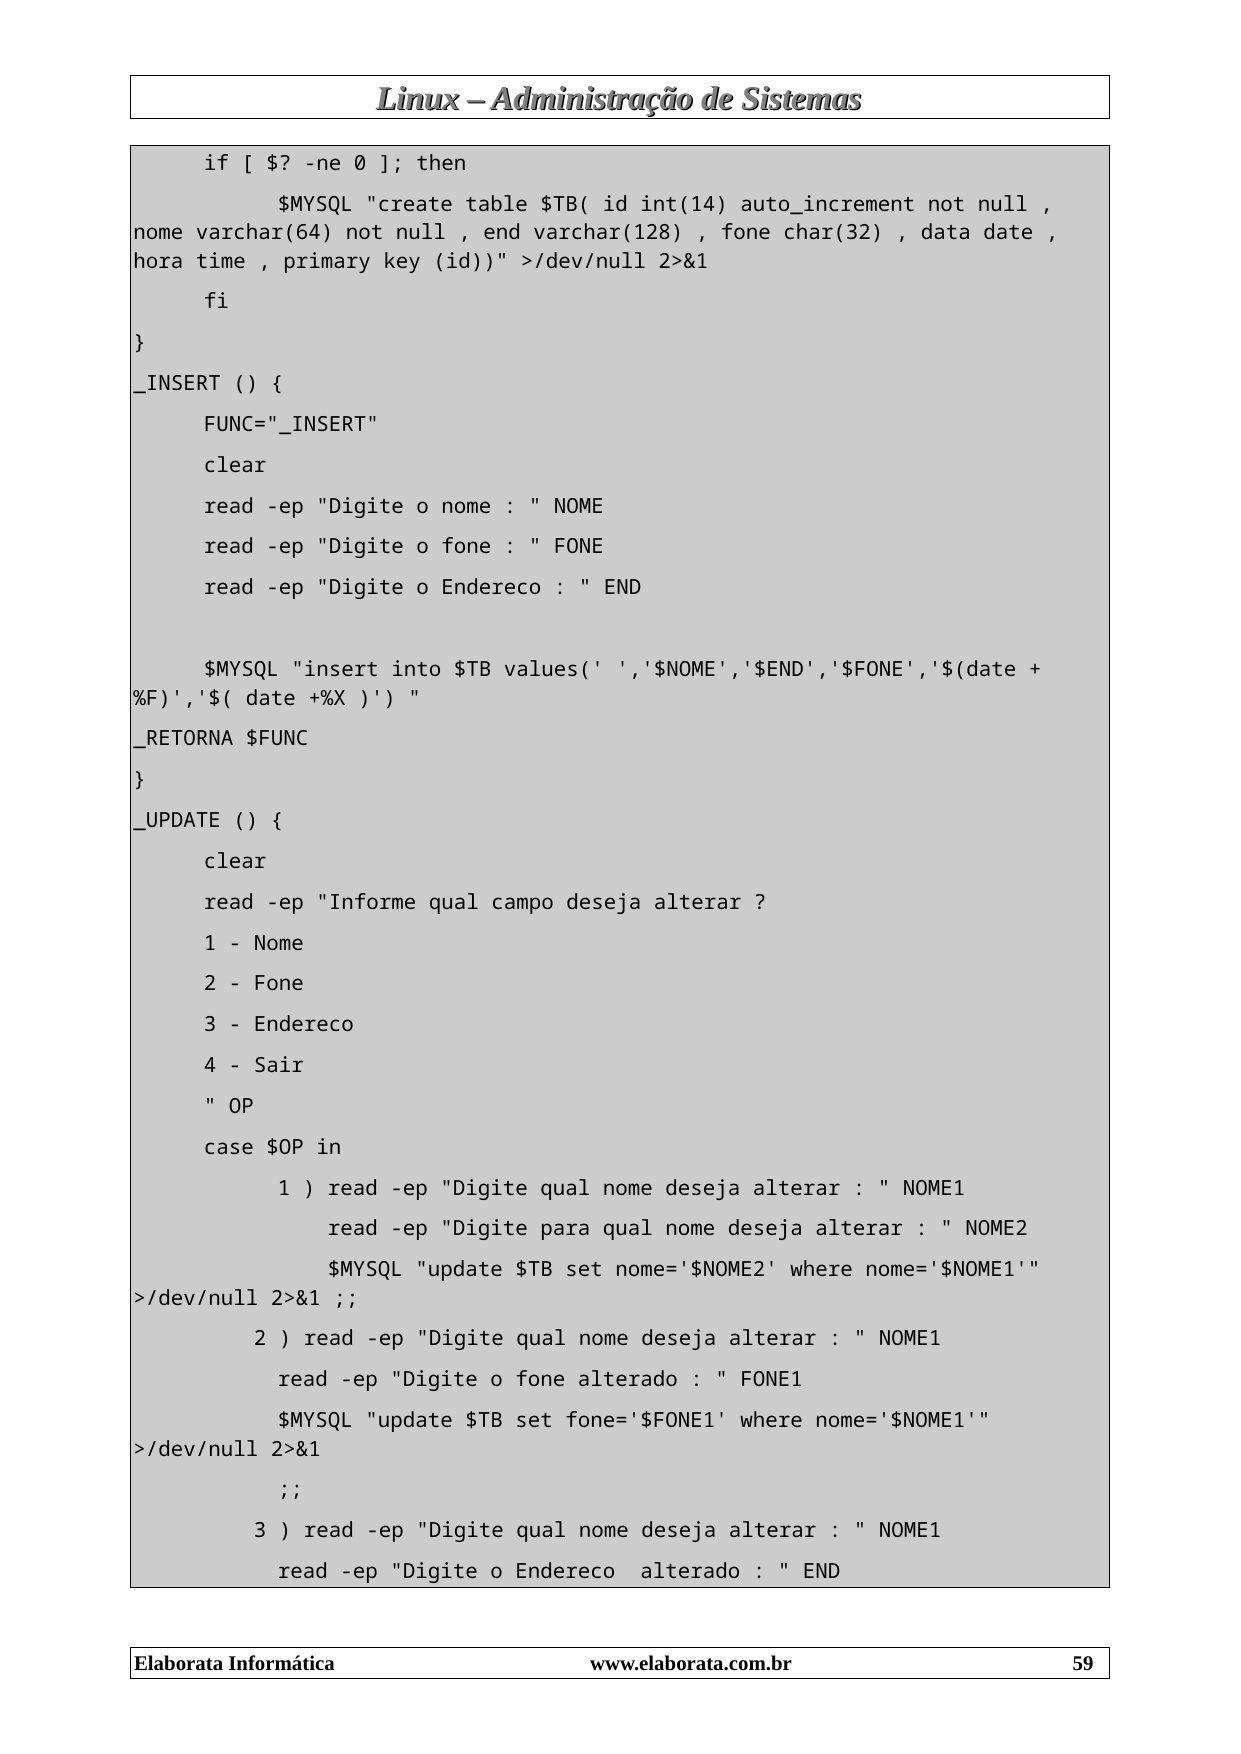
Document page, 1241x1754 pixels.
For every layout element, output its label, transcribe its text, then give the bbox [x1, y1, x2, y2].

text read -ep "Digite o Endereco alterado : " END [131, 1553, 1109, 1587]
text read -ep "Digite o nome : " NOME [131, 488, 1109, 519]
text 3 ) read -ep "Digite qual nome deseja alterar : " NOME1 [131, 1512, 1109, 1544]
text read -ep "Digite o Endereco : " END [131, 569, 1109, 601]
text FUNC="_INSERT" [131, 406, 1109, 438]
text fi [131, 283, 1109, 315]
text 2 ) read -ep "Digite qual nome deseja alterar : " NOME1 [131, 1320, 1109, 1352]
text $MYSQL "insert into $TB values(' ','$NOME','$END','$FONE','$(date +%F)','$( date +%X )') " [131, 651, 1109, 711]
text 4 - Sair [131, 1047, 1109, 1078]
text _UPDATE () { [131, 802, 1109, 833]
text $MYSQL "update $TB set fone='$FONE1' where nome='$NOME1'" >/dev/null 2>&1 [131, 1402, 1109, 1462]
text " OP [131, 1088, 1109, 1119]
text $MYSQL "update $TB set nome='$NOME2' where nome='$NOME1'" >/dev/null 2>&1 ;; [131, 1251, 1109, 1311]
text read -ep "Digite o fone alterado : " FONE1 [131, 1361, 1109, 1393]
text read -ep "Digite o fone : " FONE [131, 528, 1109, 560]
text _INSERT () { [131, 365, 1109, 397]
text read -ep "Digite para qual nome deseja alterar : " NOME2 [131, 1210, 1109, 1242]
text read -ep "Informe qual campo deseja alterar ? [131, 884, 1109, 915]
text 1 - Nome [131, 924, 1109, 956]
text 2 - Fone [131, 965, 1109, 997]
text } [131, 761, 1109, 793]
text 1 ) read -ep "Digite qual nome deseja alterar : " NOME1 [131, 1169, 1109, 1201]
text case $OP in [131, 1129, 1109, 1160]
text if [ $? -ne 0 ]; then [131, 146, 1109, 177]
text ;; [131, 1471, 1109, 1503]
text } [131, 324, 1109, 356]
text 3 - Endereco [131, 1006, 1109, 1038]
text clear [131, 843, 1109, 874]
text _RETORNA $FUNC [131, 720, 1109, 752]
text $MYSQL "create table $TB( id int(14) auto_increment not null , nome varchar(64) not null , end varchar(128) , fone char(32) , data date , hora time , primary key (id))" >/dev/null 2>&1 [131, 186, 1109, 274]
text clear [131, 447, 1109, 478]
